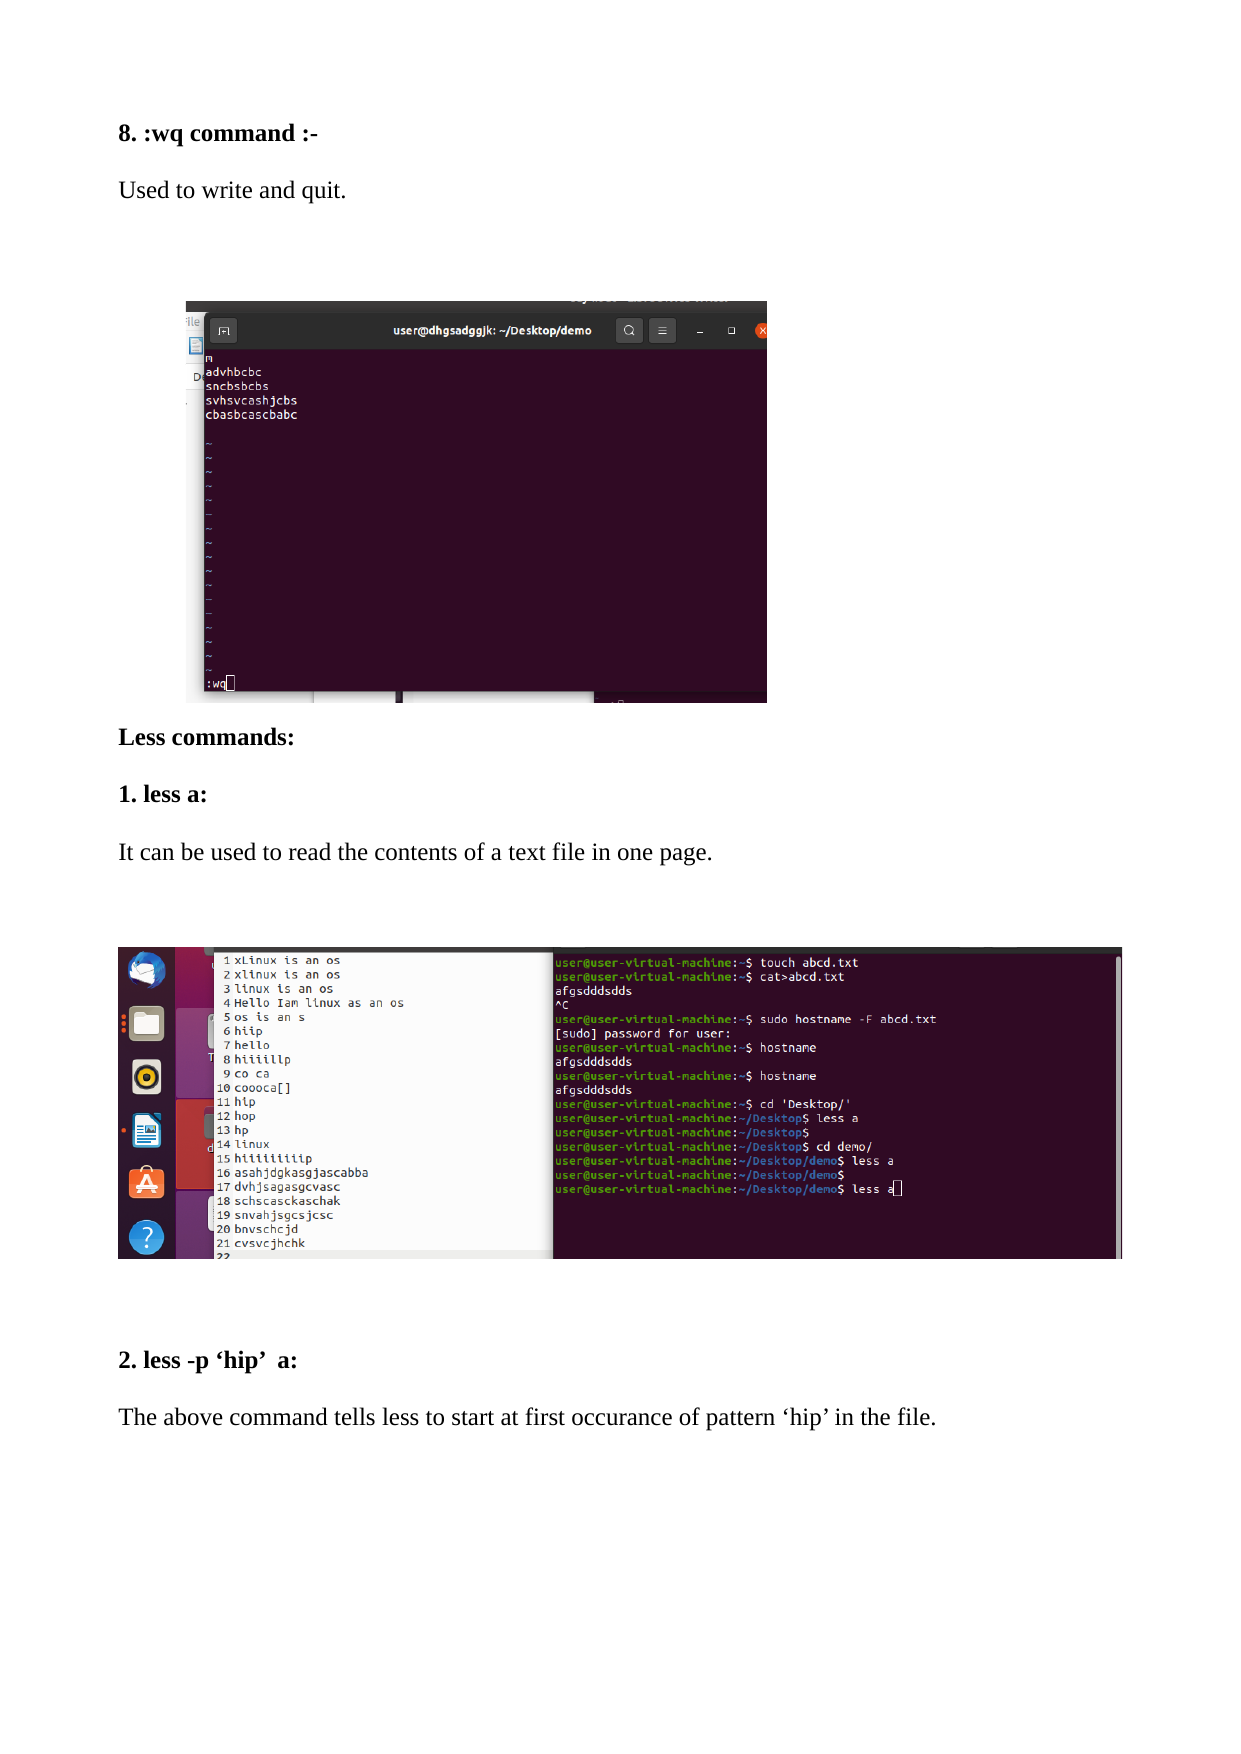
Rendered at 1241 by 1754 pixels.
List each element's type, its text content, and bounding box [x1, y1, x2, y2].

picture [118, 947, 1123, 1259]
text 8. :wq command :- [118, 118, 1122, 147]
text It can be used to read the contents of a text file in one page. [118, 837, 1122, 866]
text 2. less -p ‘hip’ a: [118, 1345, 1122, 1374]
picture [185, 301, 767, 703]
text The above command tells less to start at first occurance of pattern ‘hip’ in the file. [118, 1402, 1122, 1431]
text Less commands: [118, 722, 1122, 751]
text Used to write and quit. [118, 176, 1122, 204]
text 1. less a: [118, 779, 1122, 808]
